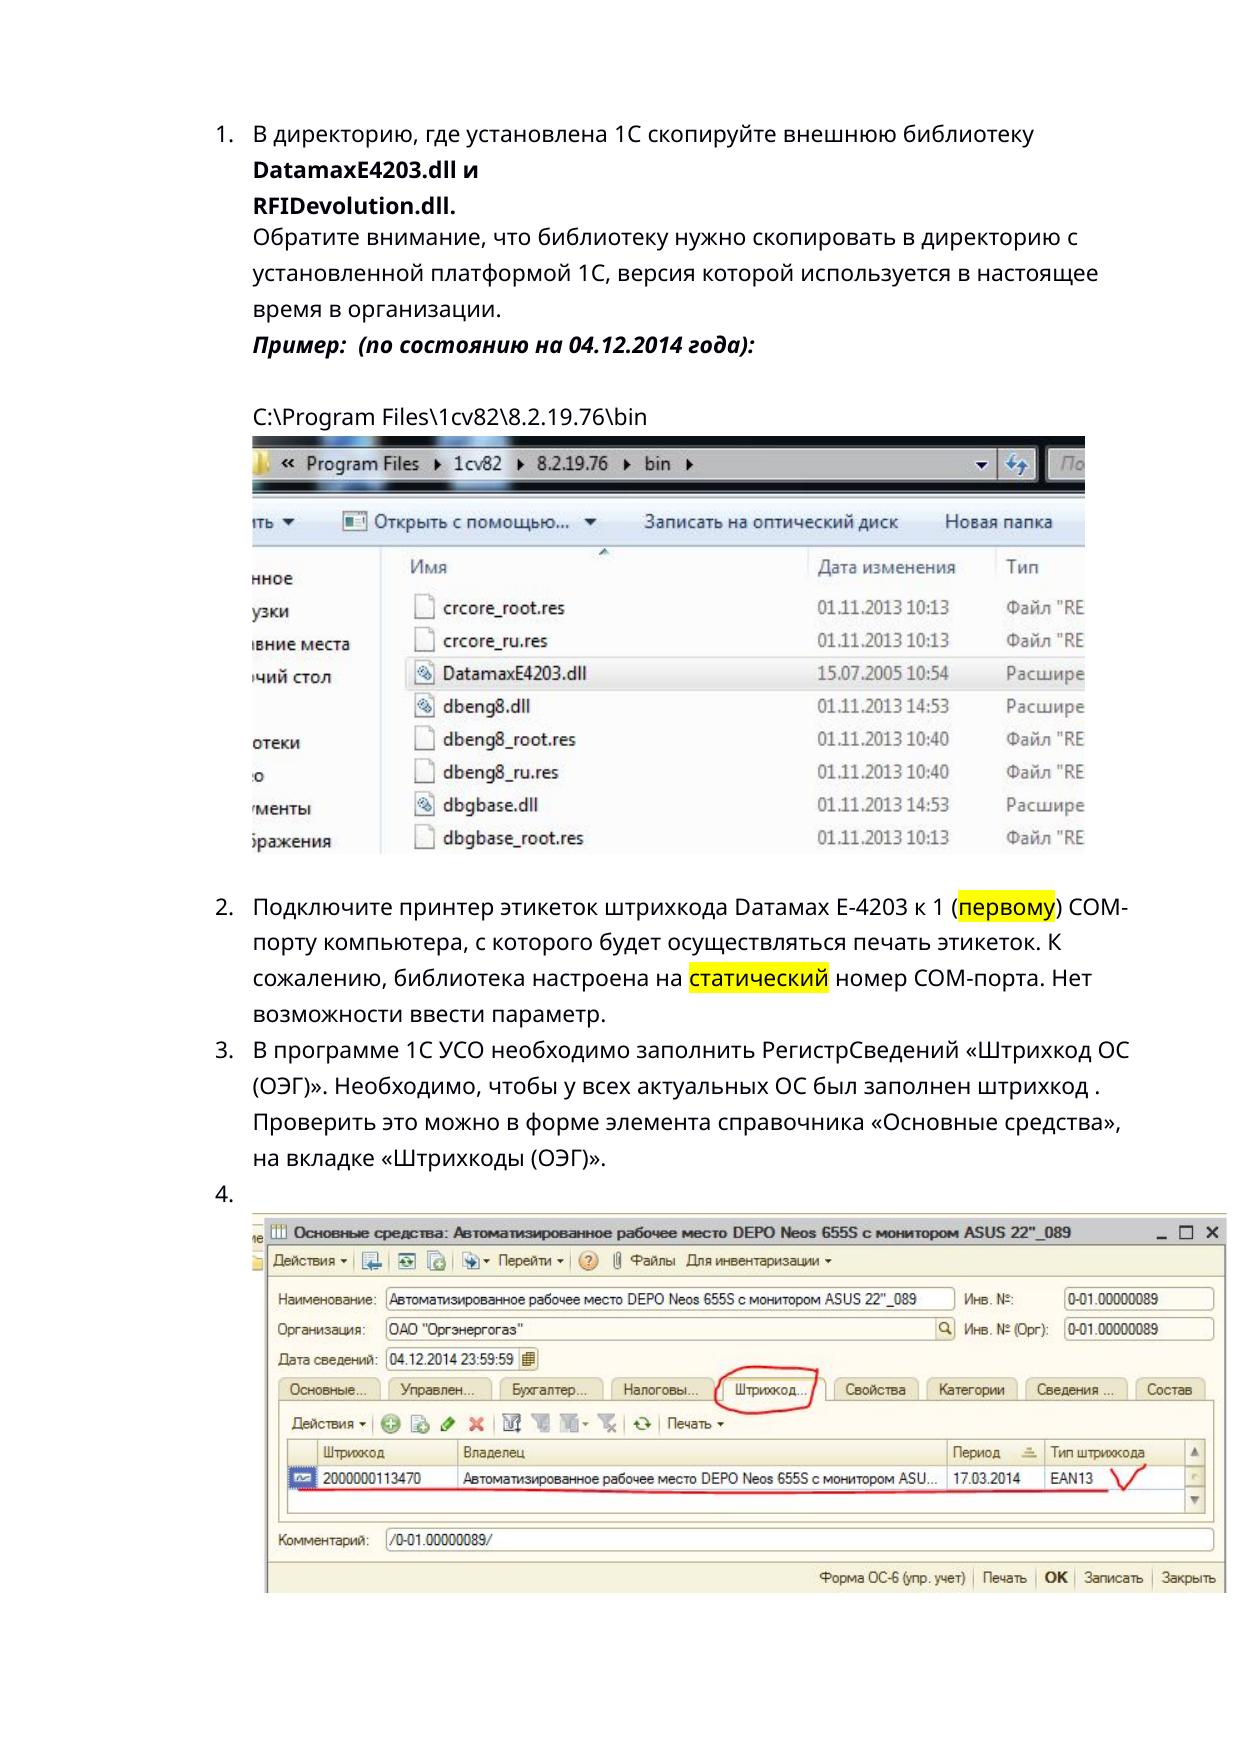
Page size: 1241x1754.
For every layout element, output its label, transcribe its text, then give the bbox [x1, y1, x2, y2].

list C:\Program Files\1cv82\8.2.19.76\bin [252, 401, 1152, 432]
picture [252, 1213, 1227, 1593]
list Подключите принтер этикеток штрихкода Dатамах E-4203 к 1 (первому) COM-порту компьютера, с которого будет осуществляться печать этикеток. К сожалению, библиотека настроена на статический номер COM-порта. Нет возможности ввести параметр. [215, 890, 1152, 1029]
list В программе 1С УСО необходимо заполнить РегистрСведений «Штрихкод ОС (ОЭГ)». Необходимо, чтобы у всех актуальных ОС был заполнен штрихкод . Проверить это можно в форме элемента справочника «Основные средства», на вкладке «Штрихкоды (ОЭГ)». [215, 1034, 1152, 1173]
picture [252, 436, 1085, 854]
list В директорию, где установлена 1С скопируйте внешнюю библиотеку DatamaxE4203.dll и [215, 118, 1152, 185]
list Обратите внимание, что библиотеку нужно скопировать в директорию с установленной платформой 1С, версия которой используется в настоящее время в организации. [252, 221, 1152, 324]
list Пример: (по состоянию на 04.12.2014 года): [252, 329, 1152, 360]
list RFIDevolution.dll. [252, 190, 1152, 221]
